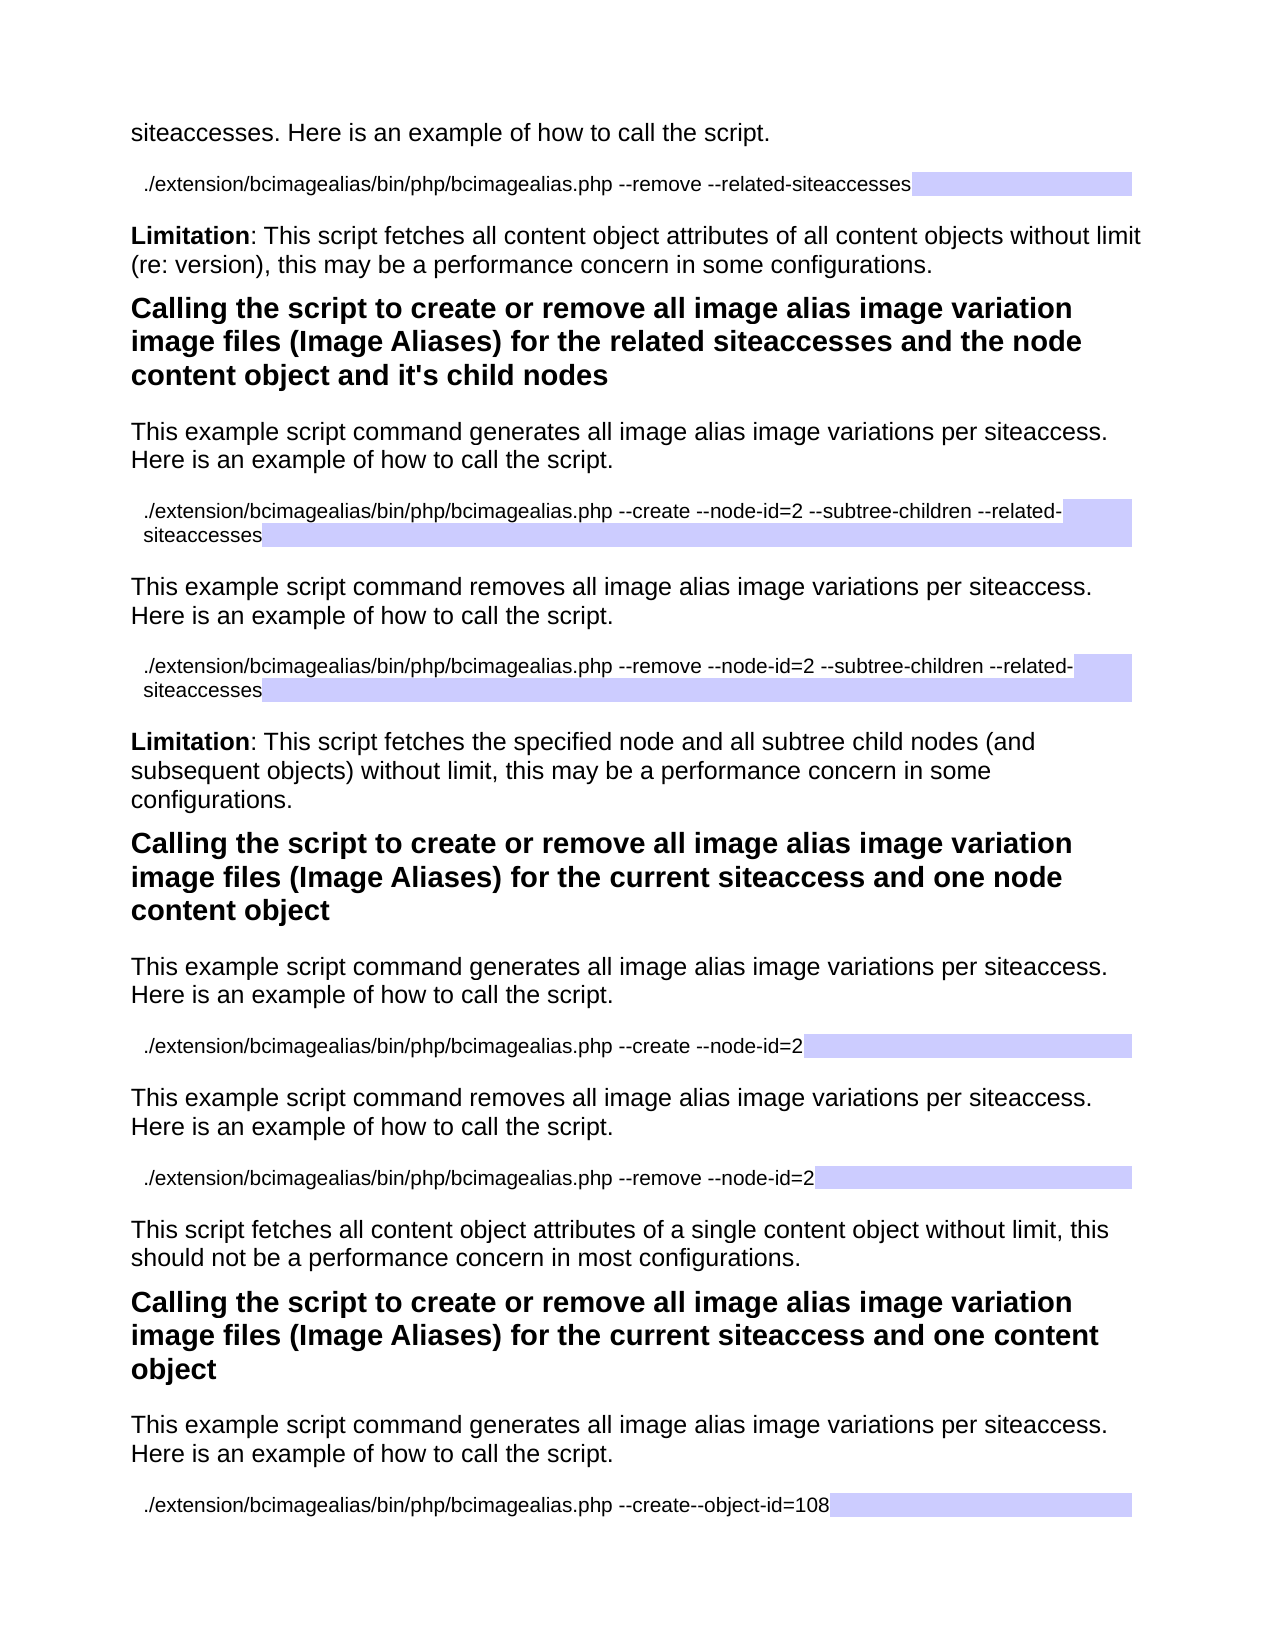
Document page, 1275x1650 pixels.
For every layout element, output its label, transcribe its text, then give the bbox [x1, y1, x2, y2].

text siteaccesses. Here is an example of how to call the script. [131, 118, 1144, 147]
text This example script command removes all image alias image variations per siteaccess. Here is an example of how to call the script. [131, 1083, 1144, 1141]
text This example script command removes all image alias image variations per siteaccess. Here is an example of how to call the script. [131, 572, 1144, 629]
text Limitation: This script fetches the specified node and all subtree child nodes (and subsequent objects) without limit, this may be a performance concern in some configurations. [131, 727, 1144, 813]
subtitle Calling the script to create or remove all image alias image variation image files (Image Aliases) for the related siteaccesses and the node content object and it's child nodes [131, 291, 1144, 391]
text ./extension/bcimagealias/bin/php/bcimagealias.php --create--object-id=108 [143, 1493, 1132, 1517]
text This example script command generates all image alias image variations per siteaccess. Here is an example of how to call the script. [131, 416, 1144, 474]
text ./extension/bcimagealias/bin/php/bcimagealias.php --create --node-id=2 --subtree-children --related-siteaccesses [143, 499, 1132, 547]
text Limitation: This script fetches all content object attributes of all content objects without limit (re: version), this may be a performance concern in some configurations. [131, 221, 1144, 278]
text This script fetches all content object attributes of a single content object without limit, this should not be a performance concern in most configurations. [131, 1214, 1144, 1272]
text This example script command generates all image alias image variations per siteaccess. Here is an example of how to call the script. [131, 952, 1144, 1009]
text ./extension/bcimagealias/bin/php/bcimagealias.php --remove --related-siteaccesses [143, 172, 1132, 196]
text This example script command generates all image alias image variations per siteaccess. Here is an example of how to call the script. [131, 1410, 1144, 1468]
text ./extension/bcimagealias/bin/php/bcimagealias.php --remove --node-id=2 --subtree-children --related-siteaccesses [143, 654, 1132, 702]
subtitle Calling the script to create or remove all image alias image variation image files (Image Aliases) for the current siteaccess and one node content object [131, 826, 1144, 927]
subtitle Calling the script to create or remove all image alias image variation image files (Image Aliases) for the current siteaccess and one content object [131, 1284, 1144, 1385]
text ./extension/bcimagealias/bin/php/bcimagealias.php --create --node-id=2 [143, 1034, 1132, 1058]
text ./extension/bcimagealias/bin/php/bcimagealias.php --remove --node-id=2 [143, 1166, 1132, 1189]
